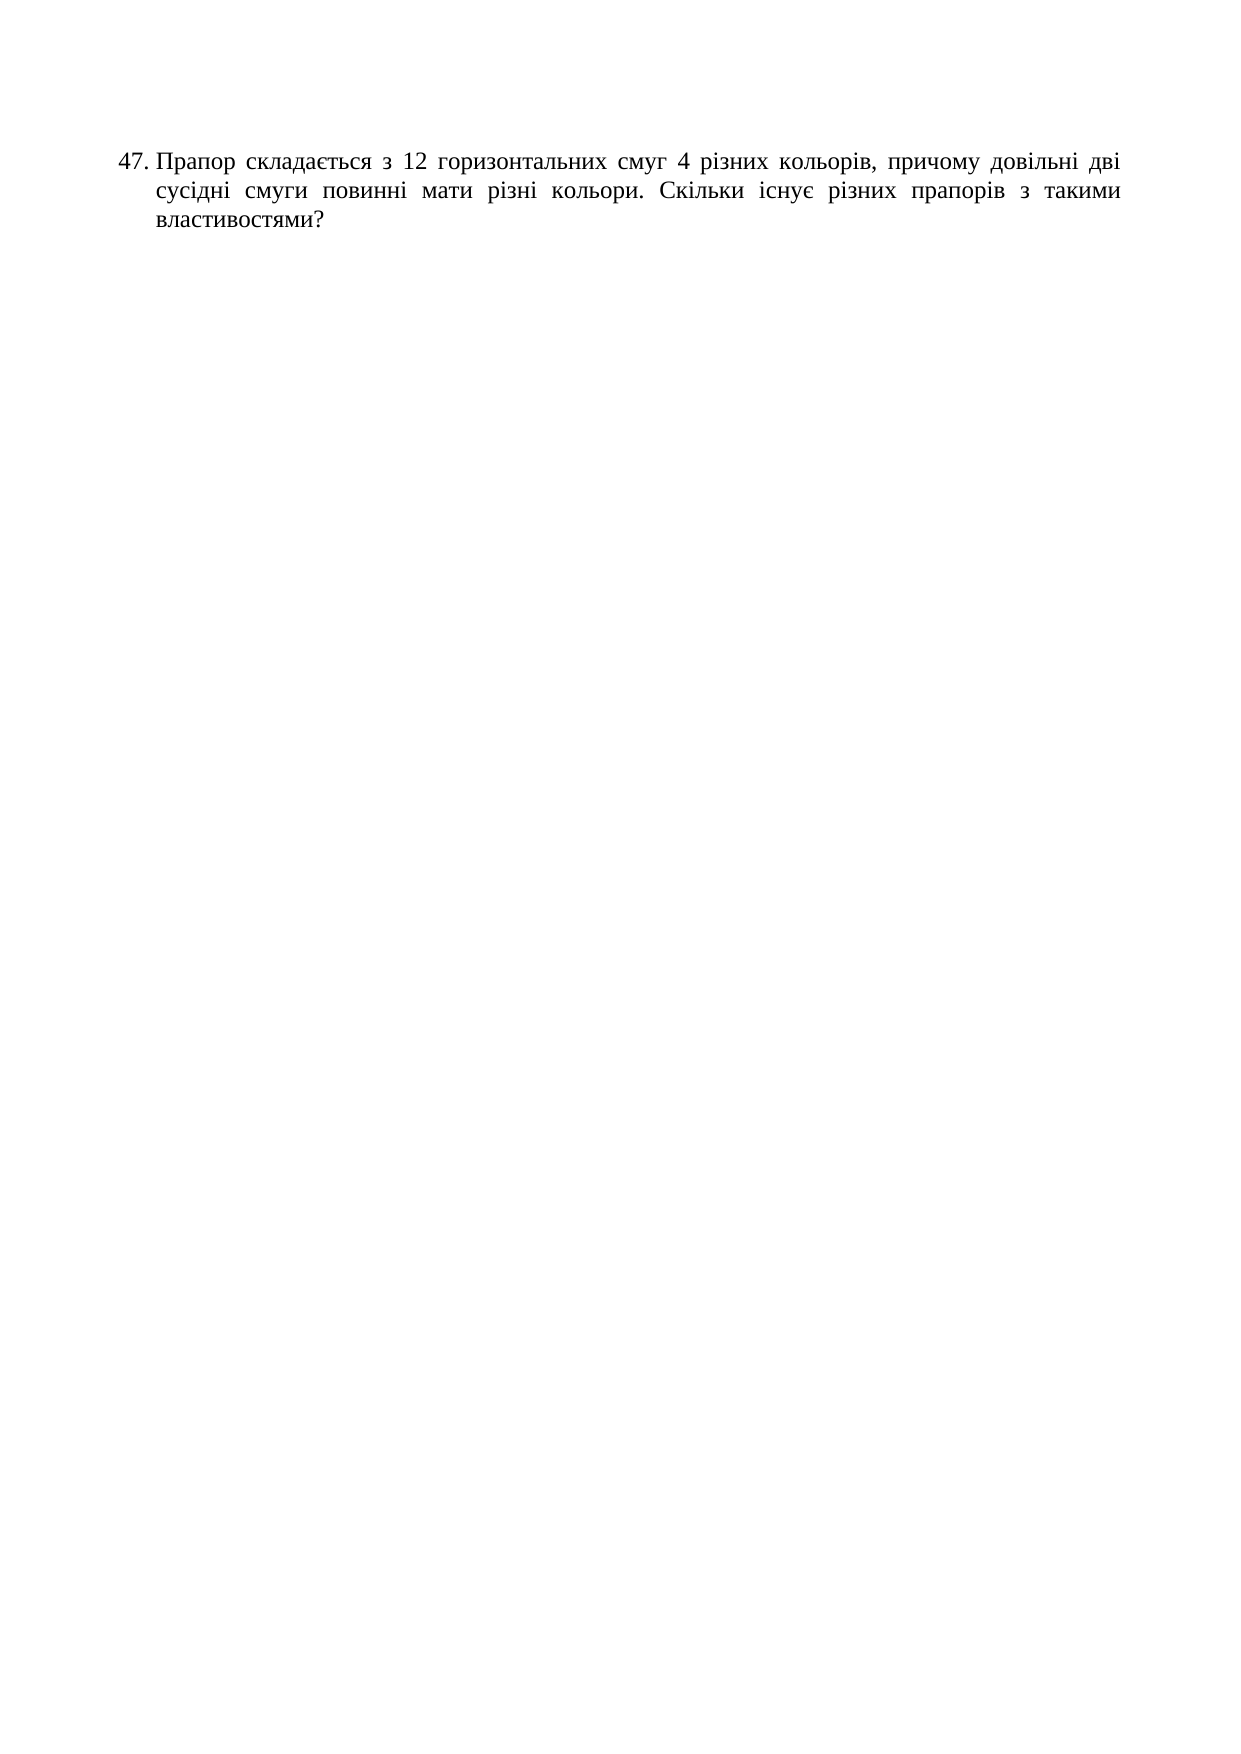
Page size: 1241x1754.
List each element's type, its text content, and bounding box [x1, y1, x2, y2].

list [118, 118, 1122, 146]
list Прапор складається з 12 горизонтальних смуг 4 різних кольорів, причому довільні дві сусідні смуги повинні мати різні кольори. Скільки існує різних прапорів з такими властивостями? [118, 146, 1122, 232]
